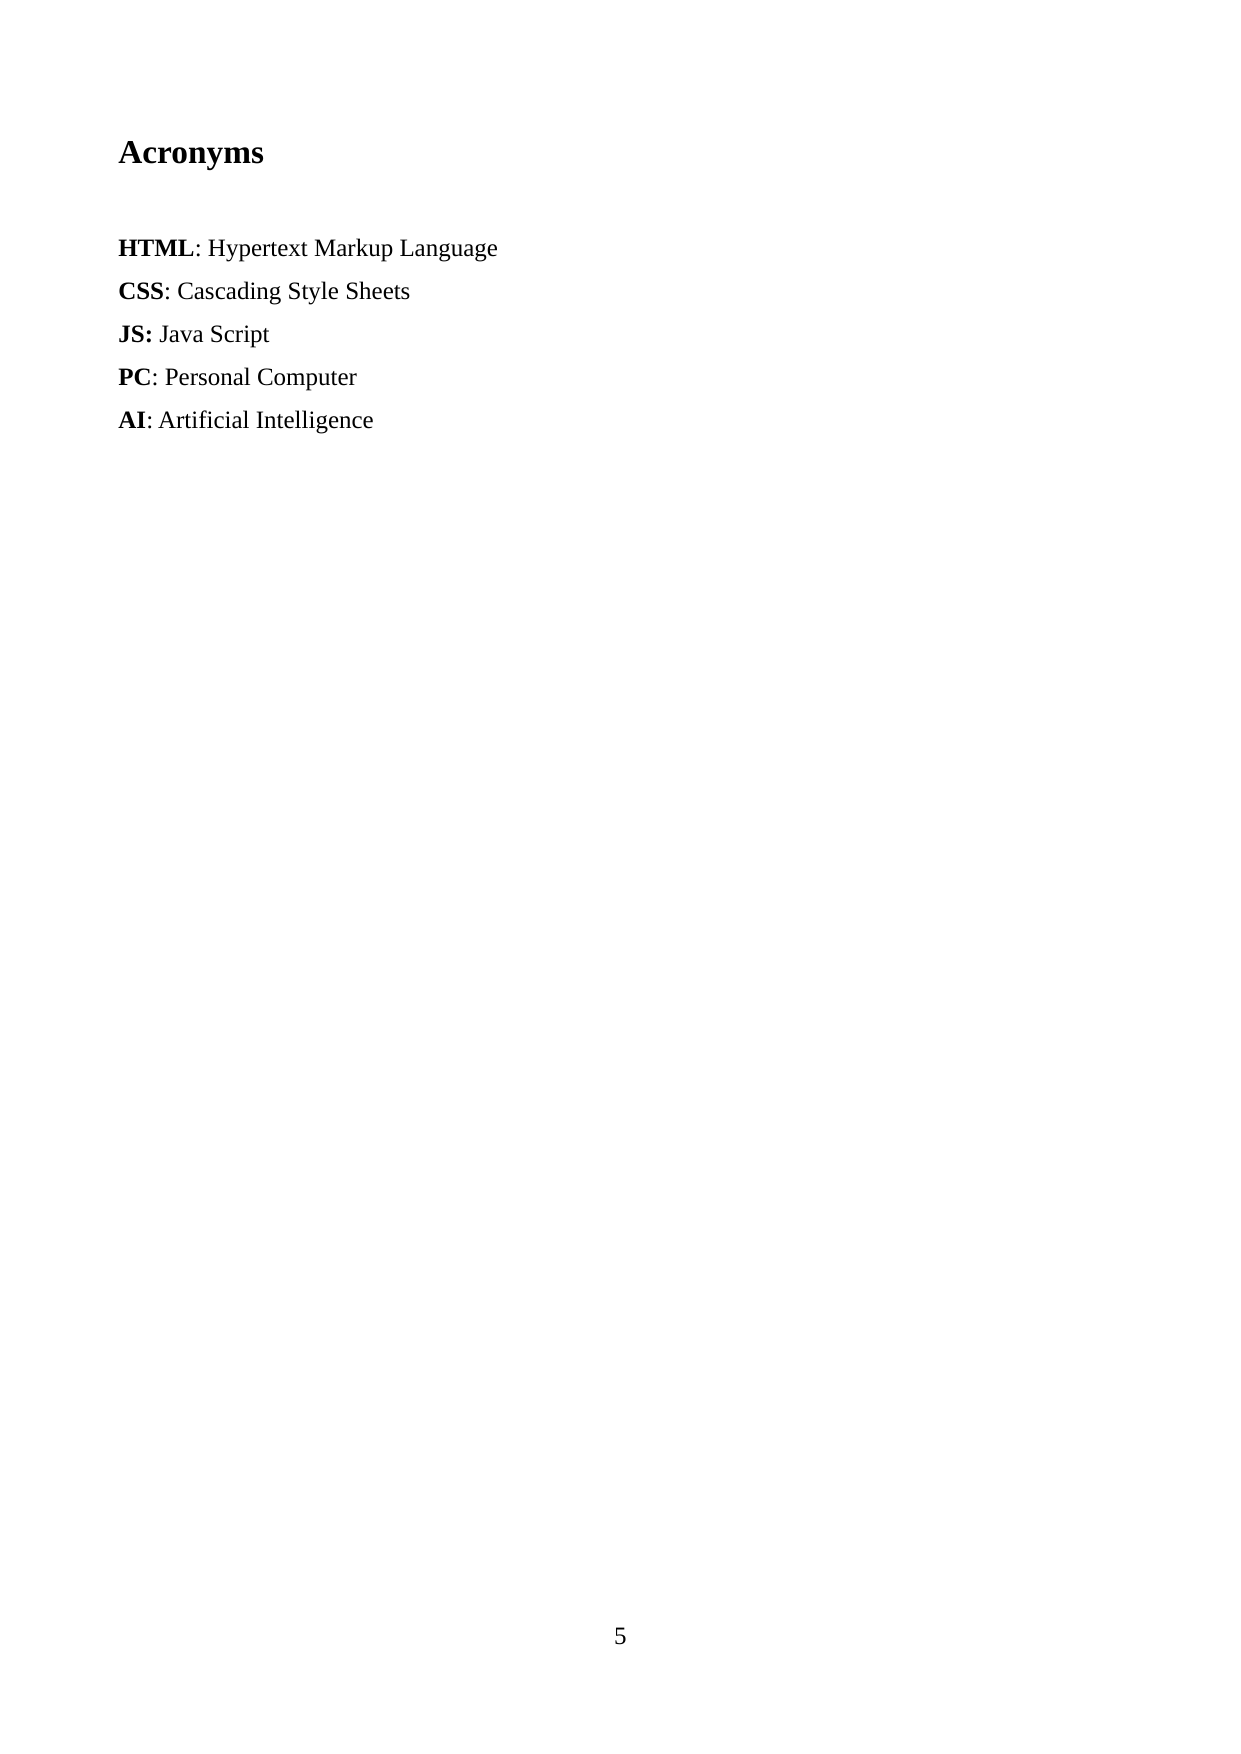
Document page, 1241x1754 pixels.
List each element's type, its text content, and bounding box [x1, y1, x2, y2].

text Acronyms [118, 132, 1122, 171]
text JS: Java Script [118, 319, 1122, 348]
text HTML: Hypertext Markup Language [118, 233, 1122, 262]
text PC: Personal Computer [118, 362, 1122, 391]
text CSS: Cascading Style Sheets [118, 276, 1122, 305]
text AI: Artificial Intelligence [118, 406, 1122, 434]
